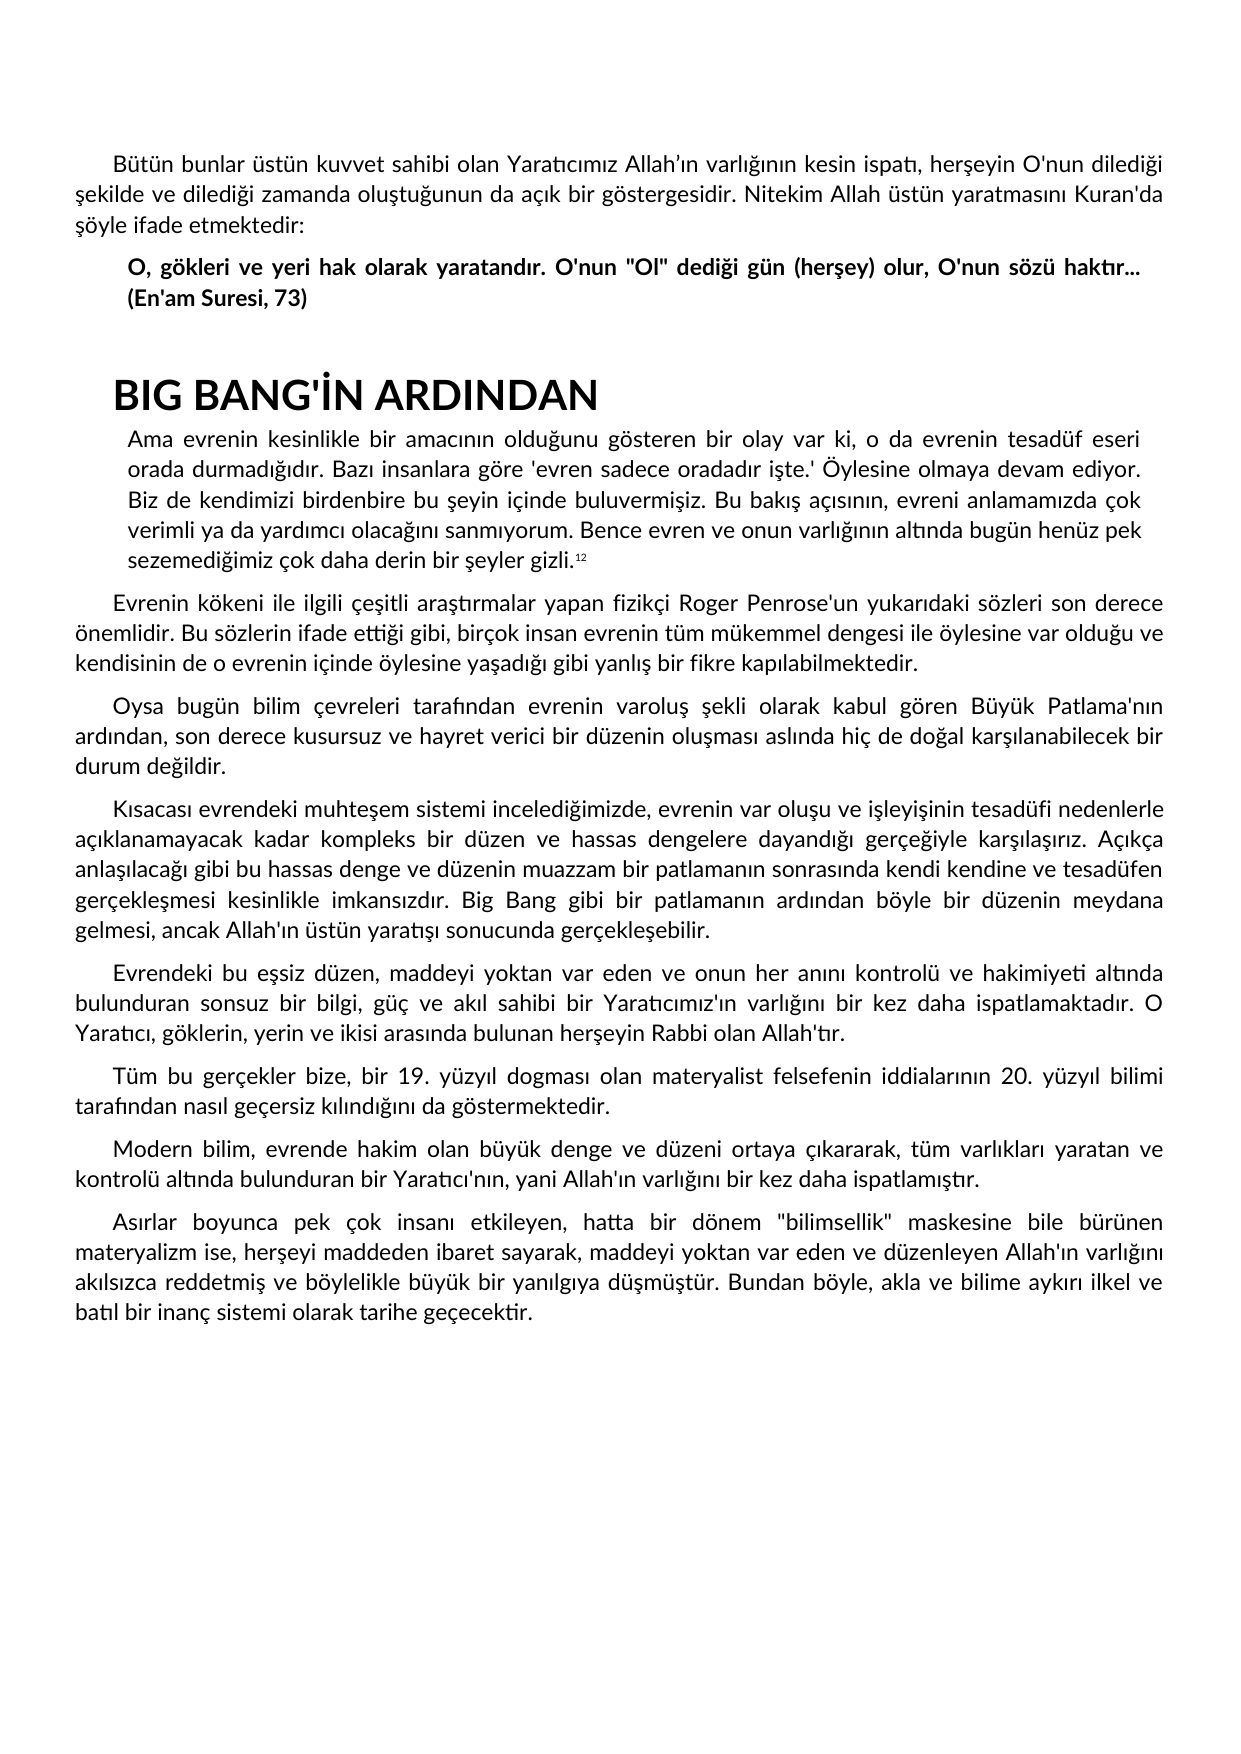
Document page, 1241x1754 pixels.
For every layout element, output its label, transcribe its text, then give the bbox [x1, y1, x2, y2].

text Ama evrenin kesinlikle bir amacının olduğunu gösteren bir olay var ki, o da evrenin tesadüf eseri orada durmadığıdır. Bazı insanlara göre 'evren sadece oradadır işte.' Öylesine olmaya devam ediyor. Biz de kendimizi birdenbire bu şeyin içinde buluvermişiz. Bu bakış açısının, evreni anlamamızda çok verimli ya da yardımcı olacağını sanmıyorum. Bence evren ve onun varlığının altında bugün henüz pek sezemediğimiz çok daha derin bir şeyler gizli.12 [127, 425, 1143, 573]
subtitle BIG BANG'İN ARDINDAN [112, 369, 1165, 419]
text Evrendeki bu eşsiz düzen, maddeyi yoktan var eden ve onun her anını kontrolü ve hakimiyeti altında bulunduran sonsuz bir bilgi, güç ve akıl sahibi bir Yaratıcımız'ın varlığını bir kez daha ispatlamaktadır. O Yaratıcı, göklerin, yerin ve ikisi arasında bulunan herşeyin Rabbi olan Allah'tır. [75, 958, 1165, 1046]
text Evrenin kökeni ile ilgili çeşitli araştırmalar yapan fizikçi Roger Penrose'un yukarıdaki sözleri son derece önemlidir. Bu sözlerin ifade ettiği gibi, birçok insan evrenin tüm mükemmel dengesi ile öylesine var olduğu ve kendisinin de o evrenin içinde öylesine yaşadığı gibi yanlış bir fikre kapılabilmektedir. [75, 588, 1165, 676]
text Bütün bunlar üstün kuvvet sahibi olan Yaratıcımız Allah’ın varlığının kesin ispatı, herşeyin O'nun dilediği şekilde ve dilediği zamanda oluştuğunun da açık bir göstergesidir. Nitekim Allah üstün yaratmasını Kuran'da şöyle ifade etmektedir: [75, 150, 1165, 238]
text Oysa bugün bilim çevreleri tarafından evrenin varoluş şekli olarak kabul gören Büyük Patlama'nın ardından, son derece kusursuz ve hayret verici bir düzenin oluşması aslında hiç de doğal karşılanabilecek bir durum değildir. [75, 692, 1165, 779]
text Tüm bu gerçekler bize, bir 19. yüzyıl dogması olan materyalist felsefenin iddialarının 20. yüzyıl bilimi tarafından nasıl geçersiz kılındığını da göstermektedir. [75, 1061, 1165, 1119]
text Kısacası evrendeki muhteşem sistemi incelediğimizde, evrenin var oluşu ve işleyişinin tesadüfi nedenlerle açıklanamayacak kadar kompleks bir düzen ve hassas dengelere dayandığı gerçeğiyle karşılaşırız. Açıkça anlaşılacağı gibi bu hassas denge ve düzenin muazzam bir patlamanın sonrasında kendi kendine ve tesadüfen gerçekleşmesi kesinlikle imkansızdır. Big Bang gibi bir patlamanın ardından böyle bir düzenin meydana gelmesi, ancak Allah'ın üstün yaratışı sonucunda gerçekleşebilir. [75, 795, 1165, 943]
text Asırlar boyunca pek çok insanı etkileyen, hatta bir dönem "bilimsellik" maskesine bile bürünen materyalizm ise, herşeyi maddeden ibaret sayarak, maddeyi yoktan var eden ve düzenleyen Allah'ın varlığını akılsızca reddetmiş ve böylelikle büyük bir yanılgıya düşmüştür. Bundan böyle, akla ve bilime aykırı ilkel ve batıl bir inanç sistemi olarak tarihe geçecektir. [75, 1207, 1165, 1325]
text O, gökleri ve yeri hak olarak yaratandır. O'nun "Ol" dediği gün (herşey) olur, O'nun sözü haktır... (En'am Suresi, 73) [127, 253, 1143, 311]
text Modern bilim, evrende hakim olan büyük denge ve düzeni ortaya çıkararak, tüm varlıkları yaratan ve kontrolü altında bulunduran bir Yaratıcı'nın, yani Allah'ın varlığını bir kez daha ispatlamıştır. [75, 1134, 1165, 1192]
